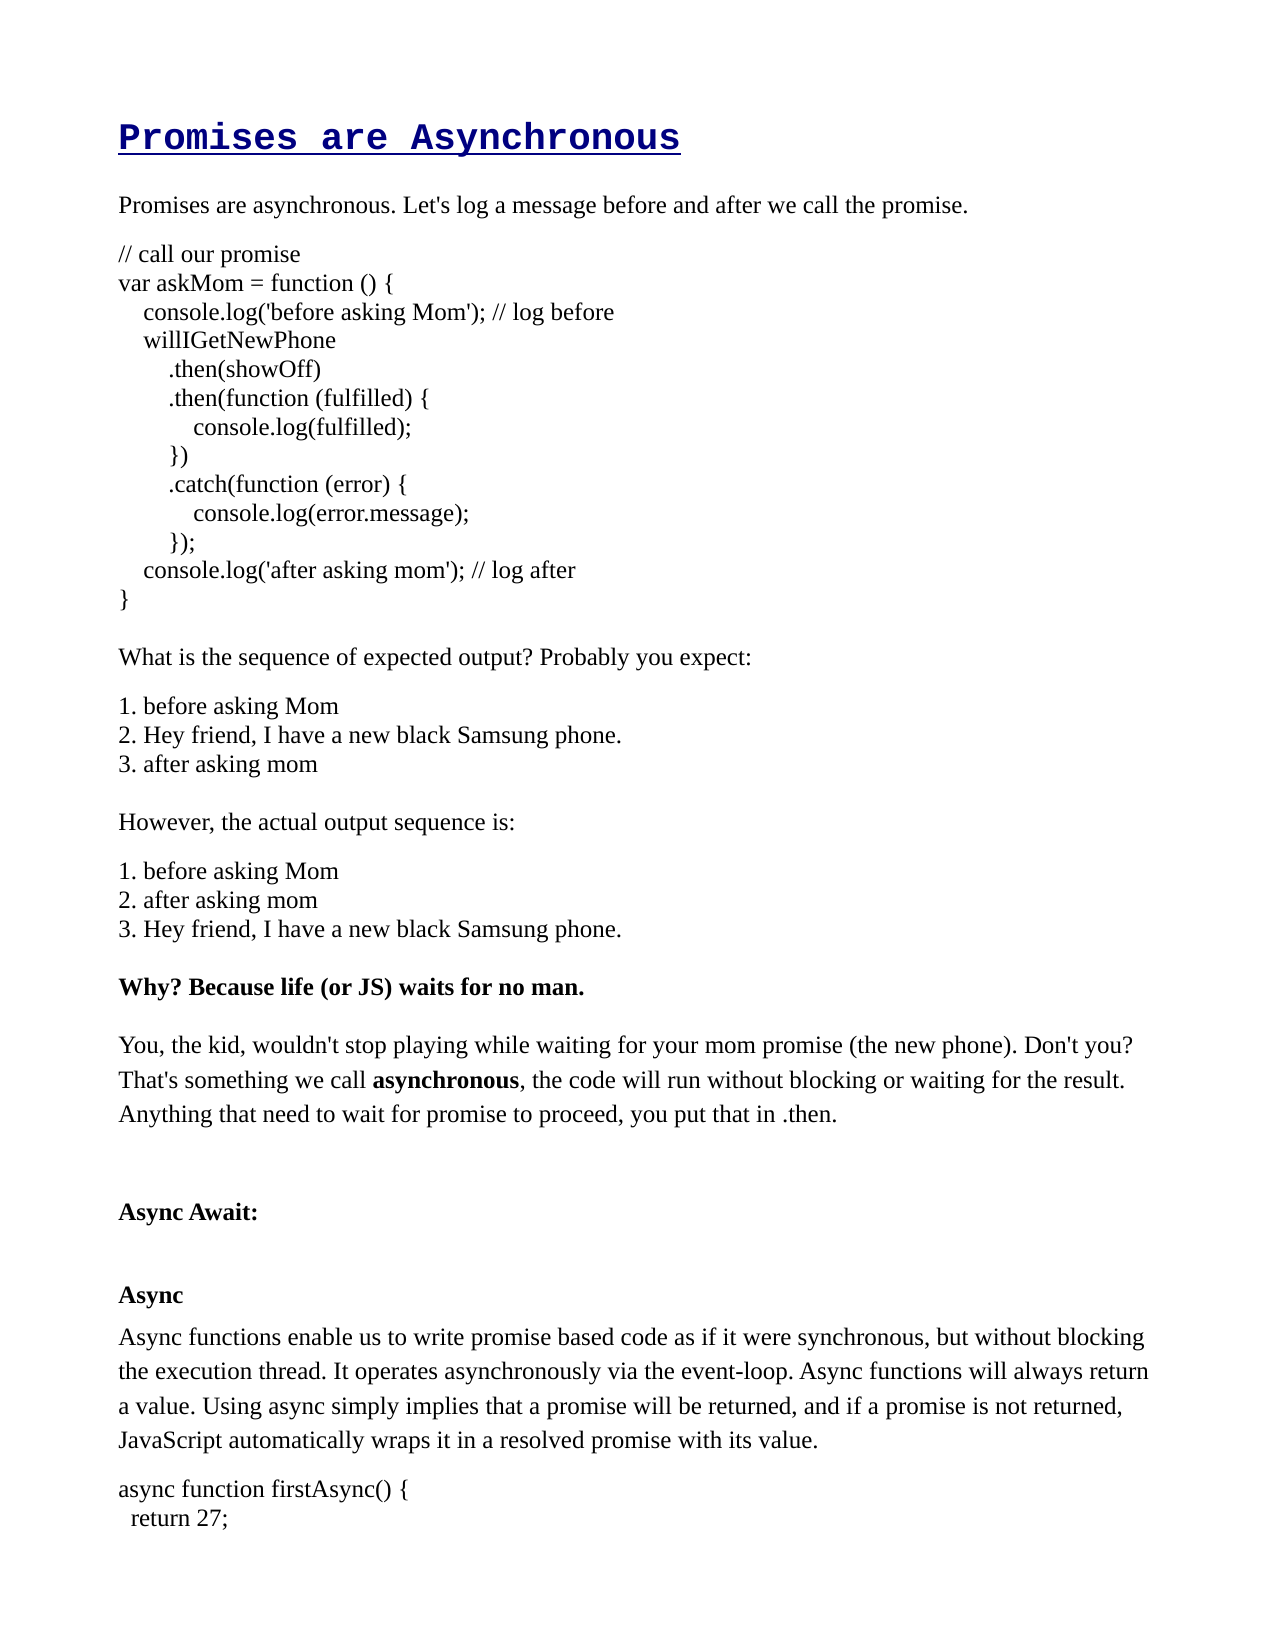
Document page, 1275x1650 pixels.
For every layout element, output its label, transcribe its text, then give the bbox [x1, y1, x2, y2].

text console.log('before asking Mom'); // log before [118, 297, 1157, 325]
text }) [118, 440, 1157, 469]
text }); [118, 527, 1157, 555]
subtitle Async Await: [118, 1197, 1157, 1226]
text What is the sequence of expected output? Probably you expect: [118, 642, 1157, 671]
text .then(function (fulfilled) { [118, 383, 1157, 412]
text .then(showOff) [118, 354, 1157, 383]
text 3. after asking mom [118, 749, 1157, 778]
subtitle Promises are Asynchronous [118, 118, 1157, 161]
text 1. before asking Mom [118, 691, 1157, 720]
text Async functions enable us to write promise based code as if it were synchronous, but without blocking the execution thread. It operates asynchronously via the event-loop. Async functions will always return a value. Using async simply implies that a promise will be returned, and if a promise is not returned, JavaScript automatically wraps it in a resolved promise with its value. [118, 1322, 1157, 1454]
text .catch(function (error) { [118, 469, 1157, 498]
text console.log('after asking mom'); // log after [118, 555, 1157, 584]
text // call our promise [118, 239, 1157, 268]
text willIGetNewPhone [118, 325, 1157, 354]
text return 27; [118, 1503, 1157, 1532]
text console.log(error.message); [118, 498, 1157, 527]
text However, the actual output sequence is: [118, 807, 1157, 836]
text 3. Hey friend, I have a new black Samsung phone. [118, 914, 1157, 942]
text async function firstAsync() { [118, 1474, 1157, 1503]
text You, the kid, wouldn't stop playing while waiting for your mom promise (the new phone). Don't you? That's something we call asynchronous, the code will run without blocking or waiting for the result. Anything that need to wait for promise to proceed, you put that in .then. [118, 1030, 1157, 1128]
text 1. before asking Mom [118, 856, 1157, 885]
text } [118, 584, 1157, 613]
text 2. after asking mom [118, 885, 1157, 914]
subtitle Why? Because life (or JS) waits for no man. [118, 972, 1157, 1001]
text 2. Hey friend, I have a new black Samsung phone. [118, 720, 1157, 749]
subtitle Async [118, 1281, 1157, 1309]
text var askMom = function () { [118, 268, 1157, 297]
text console.log(fulfilled); [118, 412, 1157, 440]
text Promises are asynchronous. Let's log a message before and after we call the promise. [118, 190, 1157, 219]
